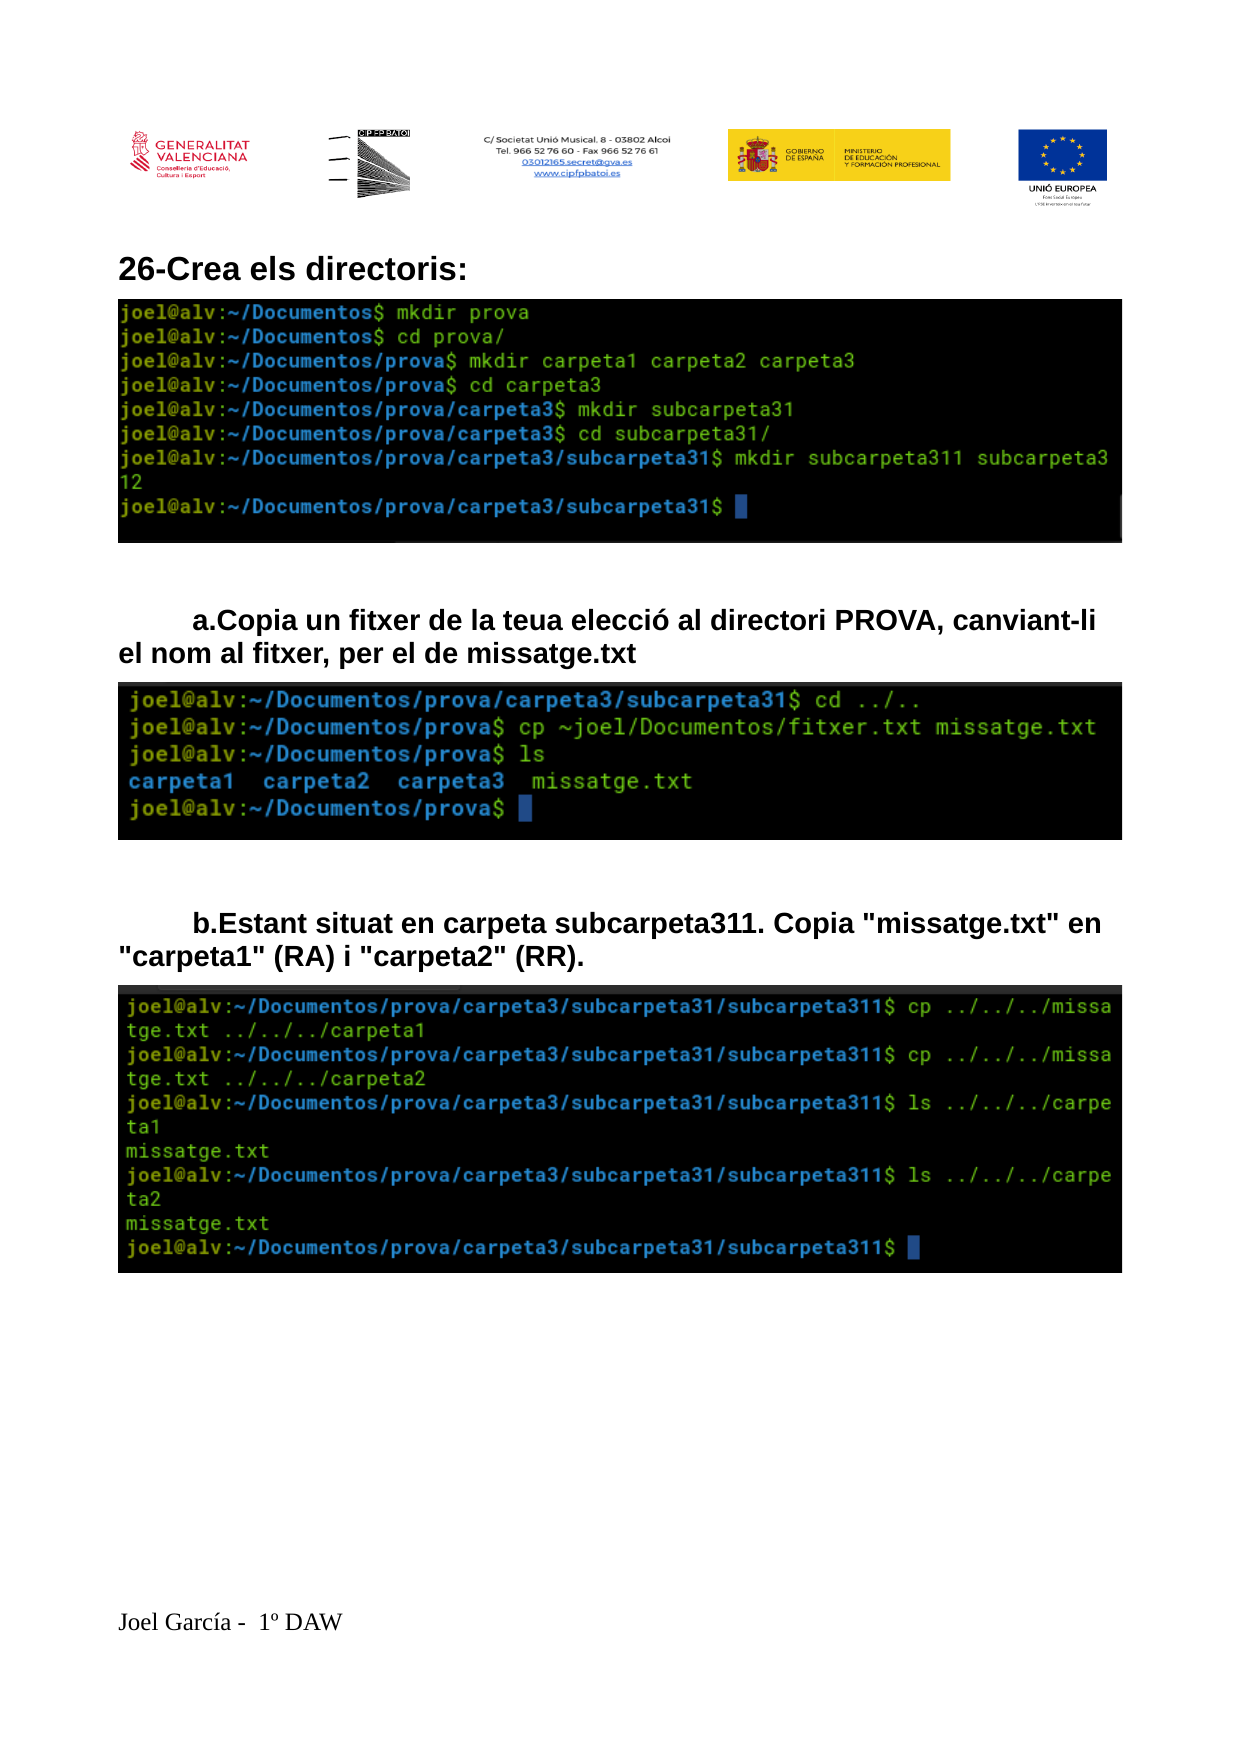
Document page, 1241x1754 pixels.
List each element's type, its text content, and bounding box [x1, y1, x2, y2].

picture [118, 985, 1123, 1273]
picture [118, 118, 1118, 209]
picture [118, 682, 1123, 840]
picture [118, 299, 1123, 543]
subtitle b.Estant situat en carpeta subcarpeta311. Copia "missatge.txt" en "carpeta1" (RA) i "carpeta2" (RR). [118, 906, 1122, 973]
subtitle a.Copia un fitxer de la teua elecció al directori PROVA, canviant-li el nom al fitxer, per el de missatge.txt [118, 603, 1122, 670]
subtitle 26-Crea els directoris: [118, 249, 1122, 287]
